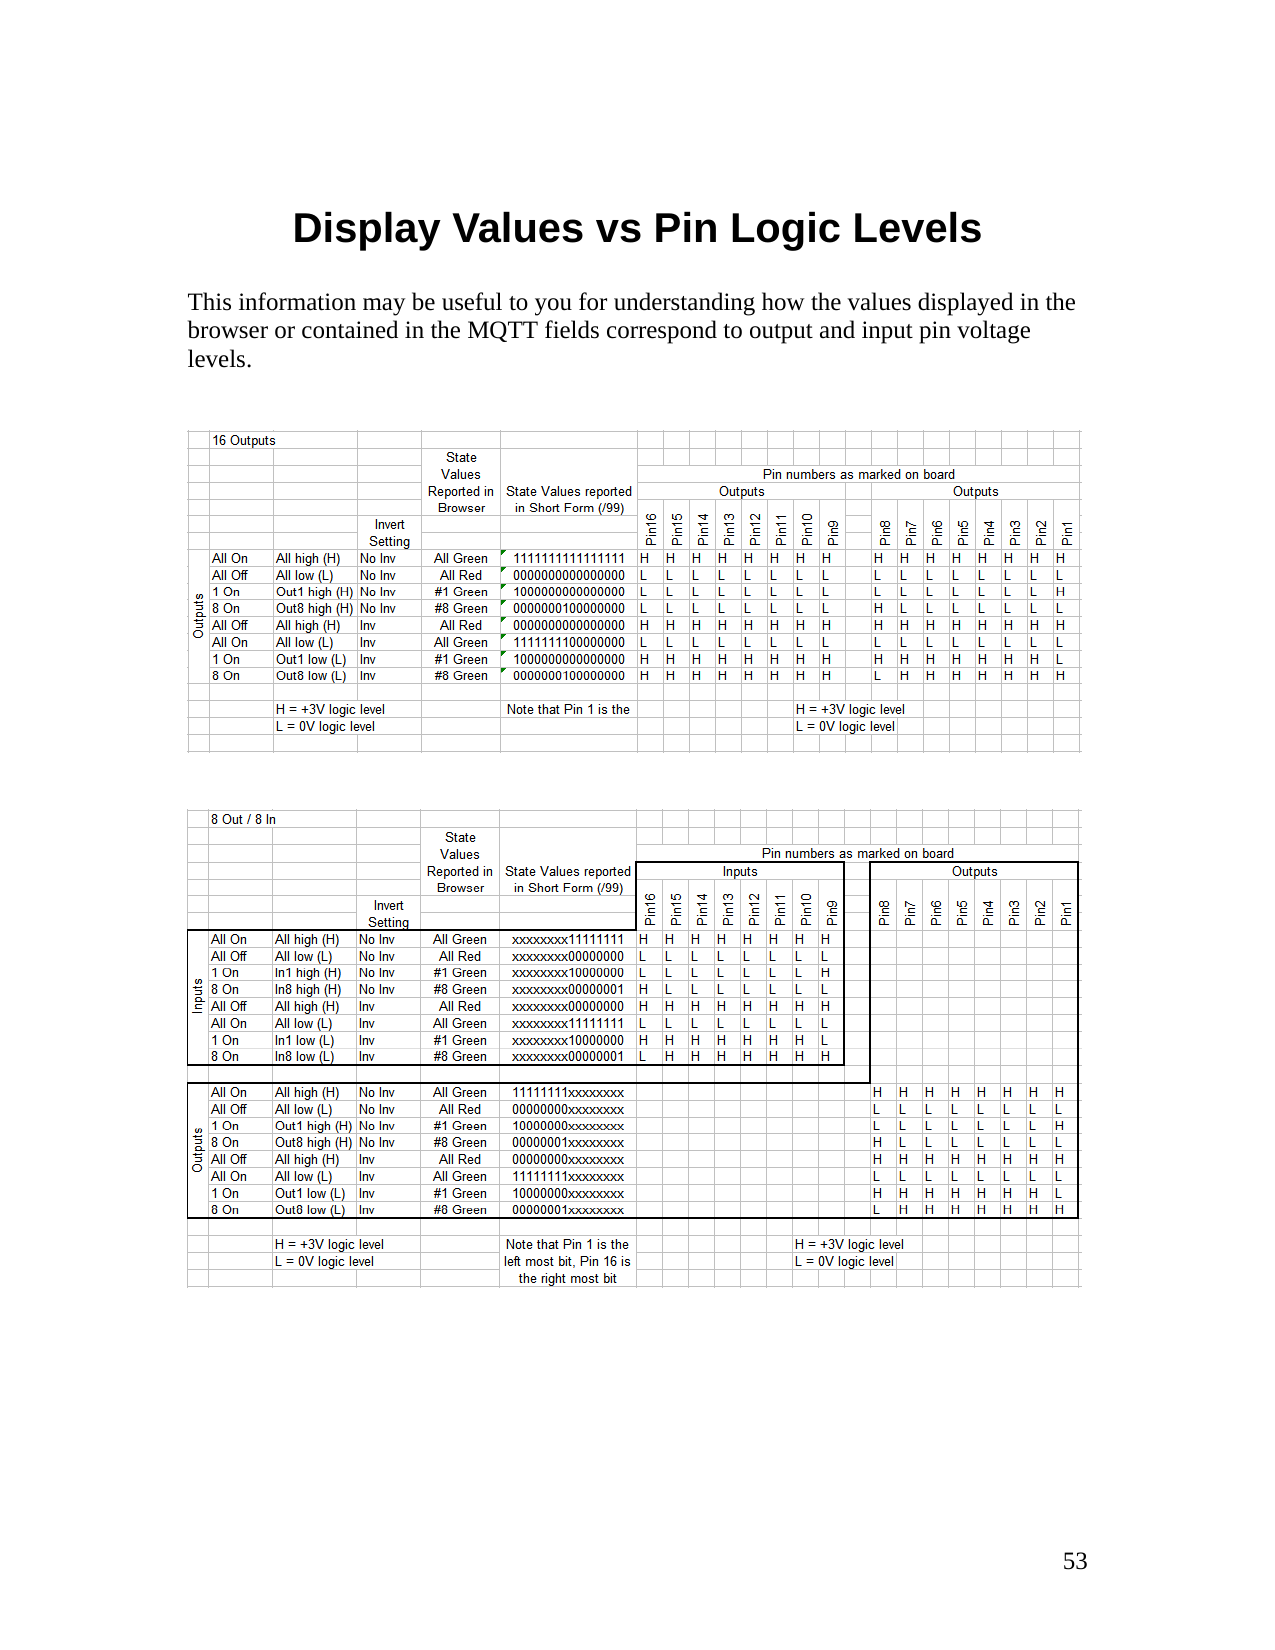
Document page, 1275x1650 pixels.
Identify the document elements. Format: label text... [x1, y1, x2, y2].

subtitle Display Values vs Pin Logic Levels [187, 204, 1087, 252]
text This information may be useful to you for understanding how the values displayed in the browser or contained in the MQTT fields correspond to output and input pin voltage levels. [187, 287, 1087, 373]
picture [187, 430, 1082, 753]
picture [187, 809, 1082, 1288]
